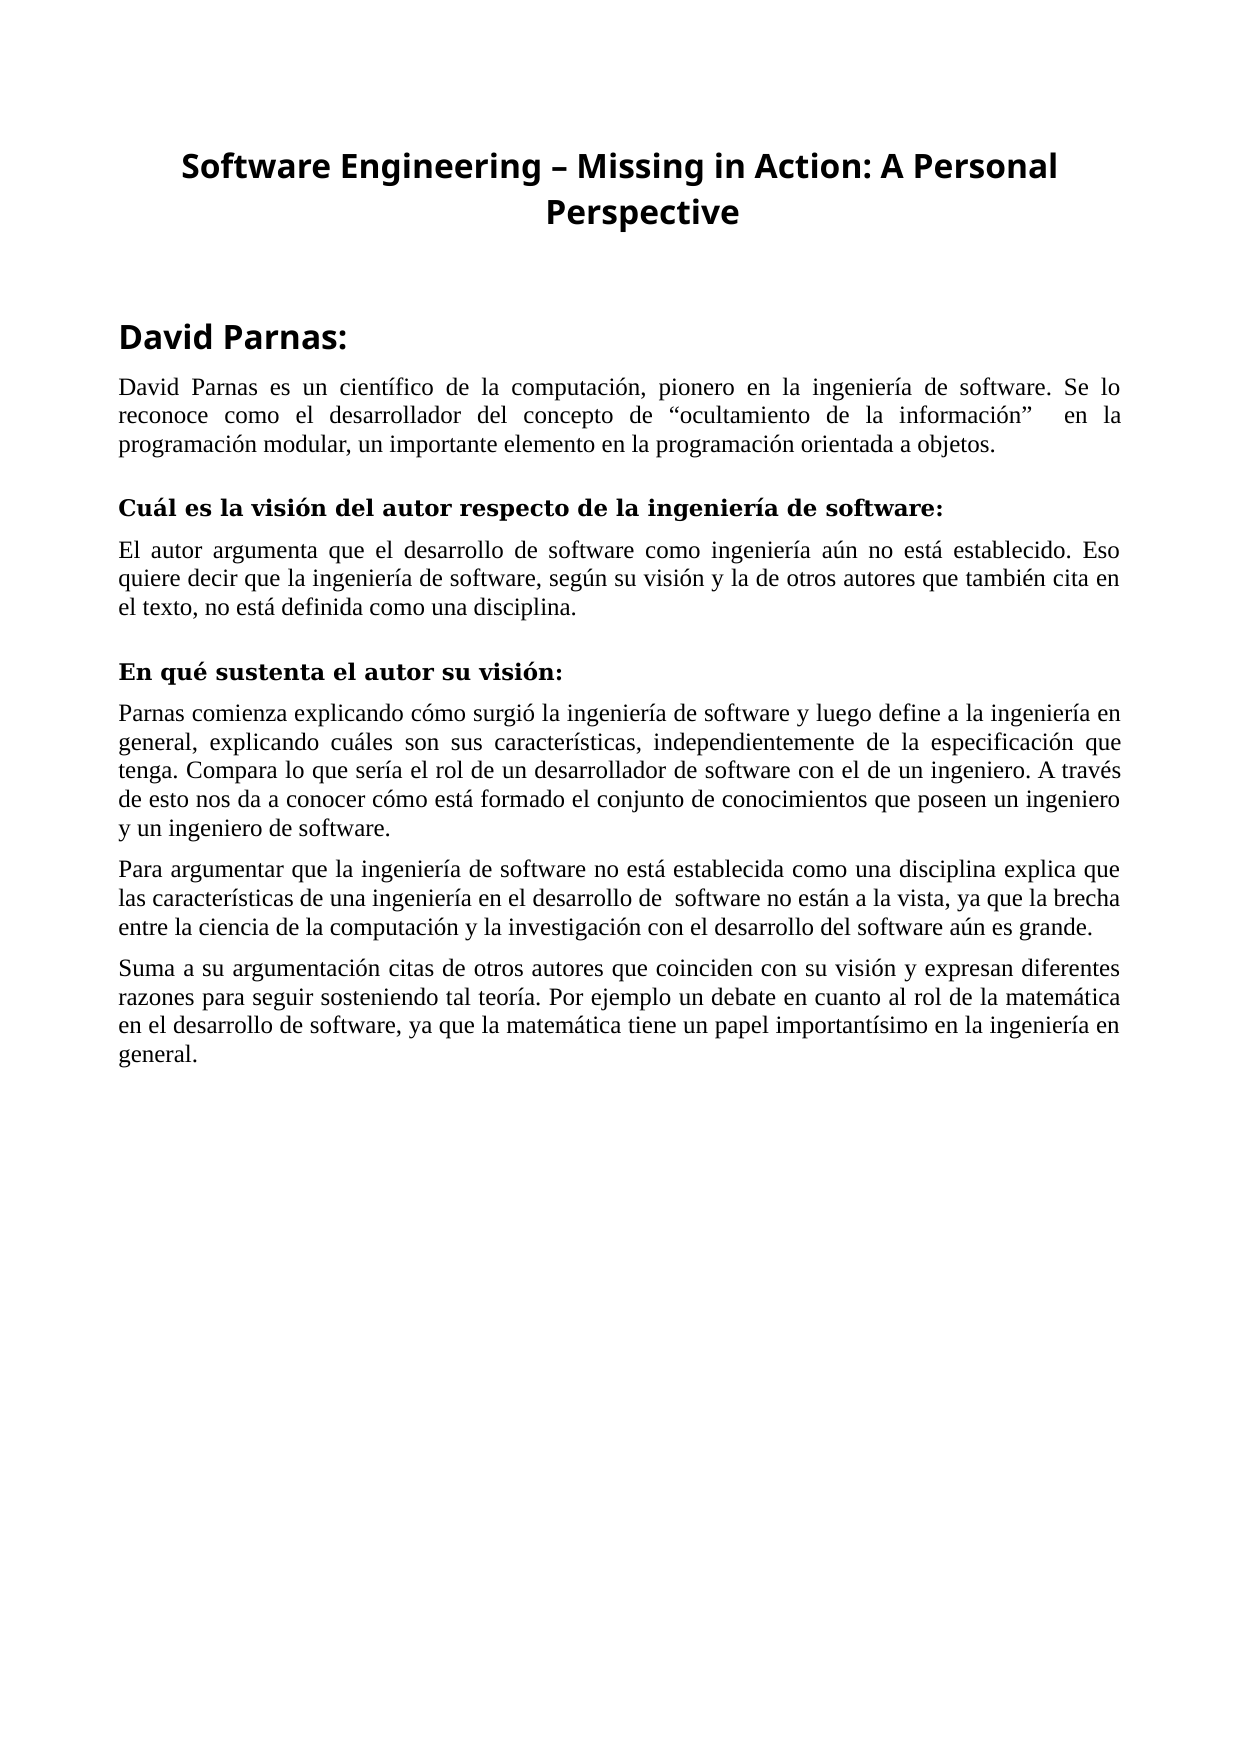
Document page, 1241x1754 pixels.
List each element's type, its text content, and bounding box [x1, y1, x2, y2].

text Suma a su argumentación citas de otros autores que coinciden con su visión y expresan diferentes razones para seguir sosteniendo tal teoría. Por ejemplo un debate en cuanto al rol de la matemática en el desarrollo de software, ya que la matemática tiene un papel importantísimo en la ingeniería en general. [118, 953, 1122, 1068]
subtitle En qué sustenta el autor su visión: [118, 658, 1122, 685]
subtitle Software Engineering – Missing in Action: A Personal Perspective [118, 143, 1122, 234]
subtitle David Parnas: [118, 313, 1122, 359]
subtitle Cuál es la visión del autor respecto de la ingeniería de software: [118, 495, 1122, 522]
text David Parnas es un científico de la computación, pionero en la ingeniería de software. Se lo reconoce como el desarrollador del concepto de “ocultamiento de la información” en la programación modular, un importante elemento en la programación orientada a objetos. [118, 372, 1122, 458]
text El autor argumenta que el desarrollo de software como ingeniería aún no está establecido. Eso quiere decir que la ingeniería de software, según su visión y la de otros autores que también cita en el texto, no está definida como una disciplina. [118, 535, 1122, 621]
text Parnas comienza explicando cómo surgió la ingeniería de software y luego define a la ingeniería en general, explicando cuáles son sus características, independientemente de la especificación que tenga. Compara lo que sería el rol de un desarrollador de software con el de un ingeniero. A través de esto nos da a conocer cómo está formado el conjunto de conocimientos que poseen un ingeniero y un ingeniero de software. [118, 698, 1122, 842]
text Para argumentar que la ingeniería de software no está establecida como una disciplina explica que las características de una ingeniería en el desarrollo de software no están a la vista, ya que la brecha entre la ciencia de la computación y la investigación con el desarrollo del software aún es grande. [118, 854, 1122, 940]
